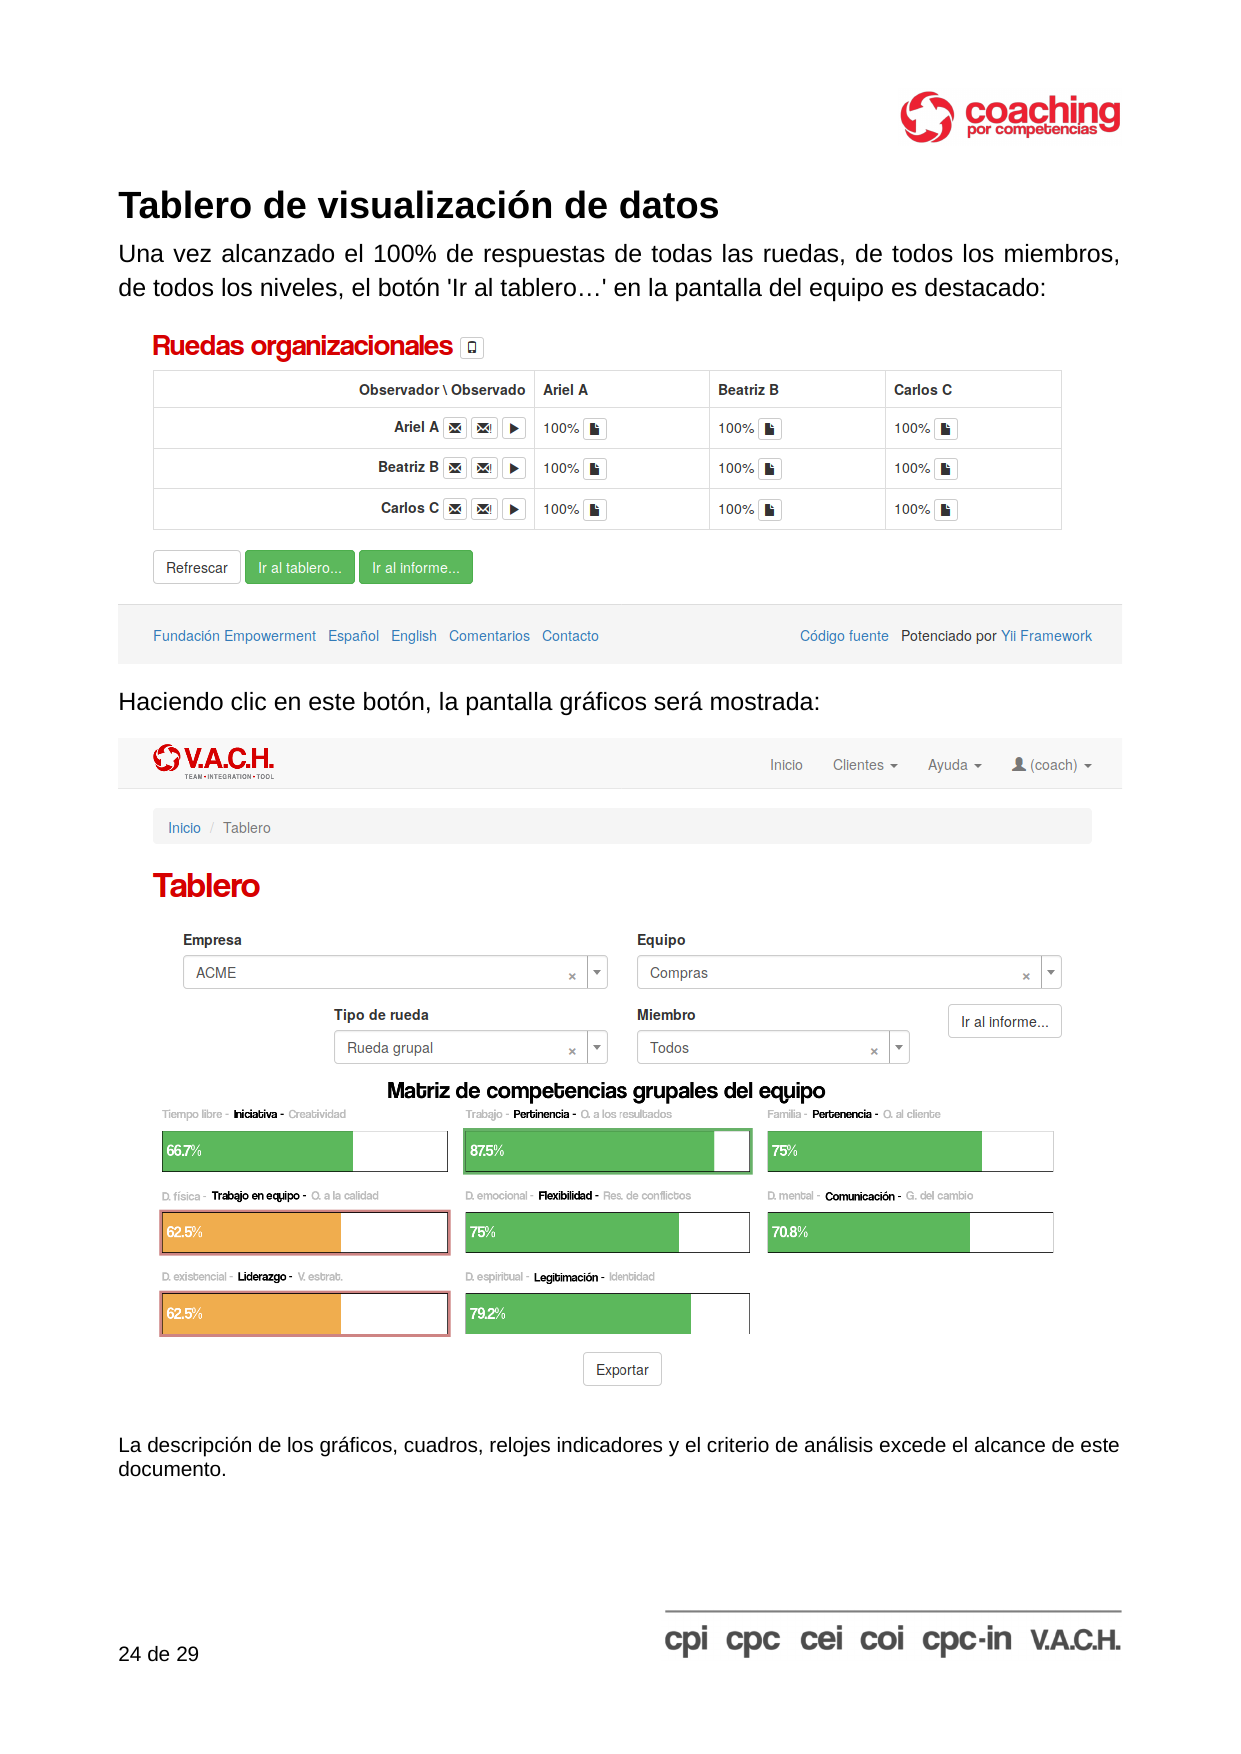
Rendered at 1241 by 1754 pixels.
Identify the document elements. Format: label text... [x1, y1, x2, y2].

text Una vez alcanzado el 100% de respuestas de todas las ruedas, de todos los miembros, de todos los niveles, el botón 'Ir al tablero…' en la pantalla del equipo es destacado: [118, 239, 1122, 302]
picture [118, 325, 1123, 664]
picture [661, 1609, 1123, 1661]
picture [897, 88, 1123, 146]
text Haciendo clic en este botón, la pantalla gráficos será mostrada: [118, 687, 1122, 716]
picture [118, 738, 1123, 1410]
text La descripción de los gráficos, cuadros, relojes indicadores y el criterio de análisis excede el alcance de este documento. [118, 1433, 1122, 1481]
subtitle Tablero de visualización de datos [118, 183, 1122, 226]
